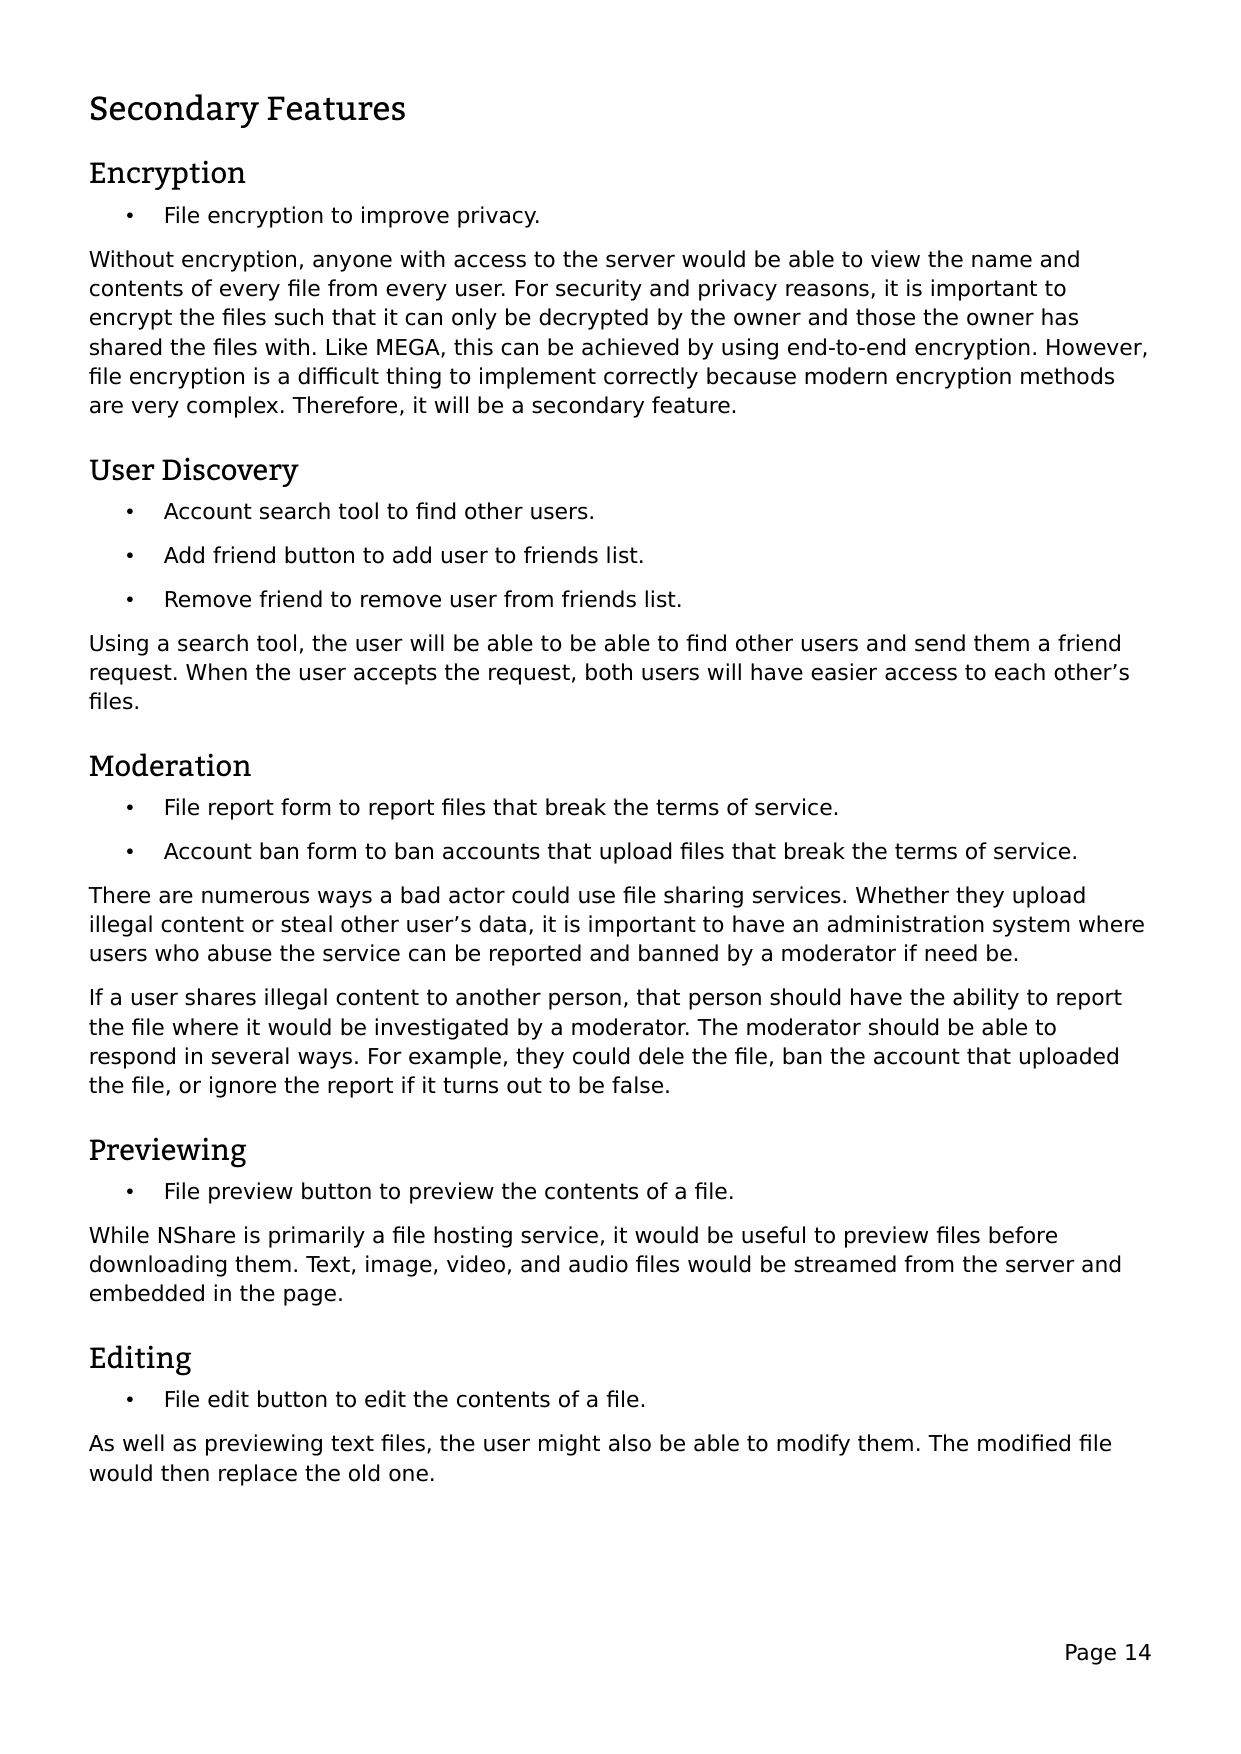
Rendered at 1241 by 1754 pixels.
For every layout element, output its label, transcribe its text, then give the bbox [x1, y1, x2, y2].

list Account search tool to find other users. [126, 499, 1152, 525]
text There are numerous ways a bad actor could use file sharing services. Whether they upload illegal content or steal other user’s data, it is important to have an administration system where users who abuse the service can be reported and banned by a moderator if need be. [88, 883, 1152, 967]
subtitle Editing [88, 1340, 1152, 1375]
subtitle Encryption [88, 156, 1152, 191]
text As well as previewing text files, the user might also be able to modify them. The modified file would then replace the old one. [88, 1431, 1152, 1486]
list Remove friend to remove user from friends list. [126, 587, 1152, 612]
list File preview button to preview the contents of a file. [126, 1179, 1152, 1205]
list File report form to report files that break the terms of service. [126, 795, 1152, 821]
text Using a search tool, the user will be able to be able to find other users and send them a friend request. When the user accepts the request, both users will have easier access to each other’s files. [88, 631, 1152, 715]
subtitle Moderation [88, 748, 1152, 783]
text If a user shares illegal content to another person, that person should have the ability to report the file where it would be investigated by a moderator. The moderator should be able to respond in several ways. For example, they could dele the file, ban the account that uploaded the file, or ignore the report if it turns out to be false. [88, 985, 1152, 1099]
subtitle User Discovery [88, 452, 1152, 487]
text While NShare is primarily a file hosting service, it would be useful to preview files before downloading them. Text, image, video, and audio files would be streamed from the server and embedded in the page. [88, 1223, 1152, 1307]
text Without encryption, anyone with access to the server would be able to view the name and contents of every file from every user. For security and privacy reasons, it is important to encrypt the files such that it can only be decrypted by the owner and those the owner has shared the files with. Like MEGA, this can be achieved by using end-to-end encryption. However, file encryption is a difficult thing to implement correctly because modern encryption methods are very complex. Therefore, it will be a secondary feature. [88, 247, 1152, 419]
list File edit button to edit the contents of a file. [126, 1387, 1152, 1413]
list Add friend button to add user to friends list. [126, 543, 1152, 569]
list File encryption to improve privacy. [126, 203, 1152, 229]
subtitle Previewing [88, 1132, 1152, 1167]
list Account ban form to ban accounts that upload files that break the terms of service. [126, 839, 1152, 865]
subtitle Secondary Features [88, 88, 1152, 128]
